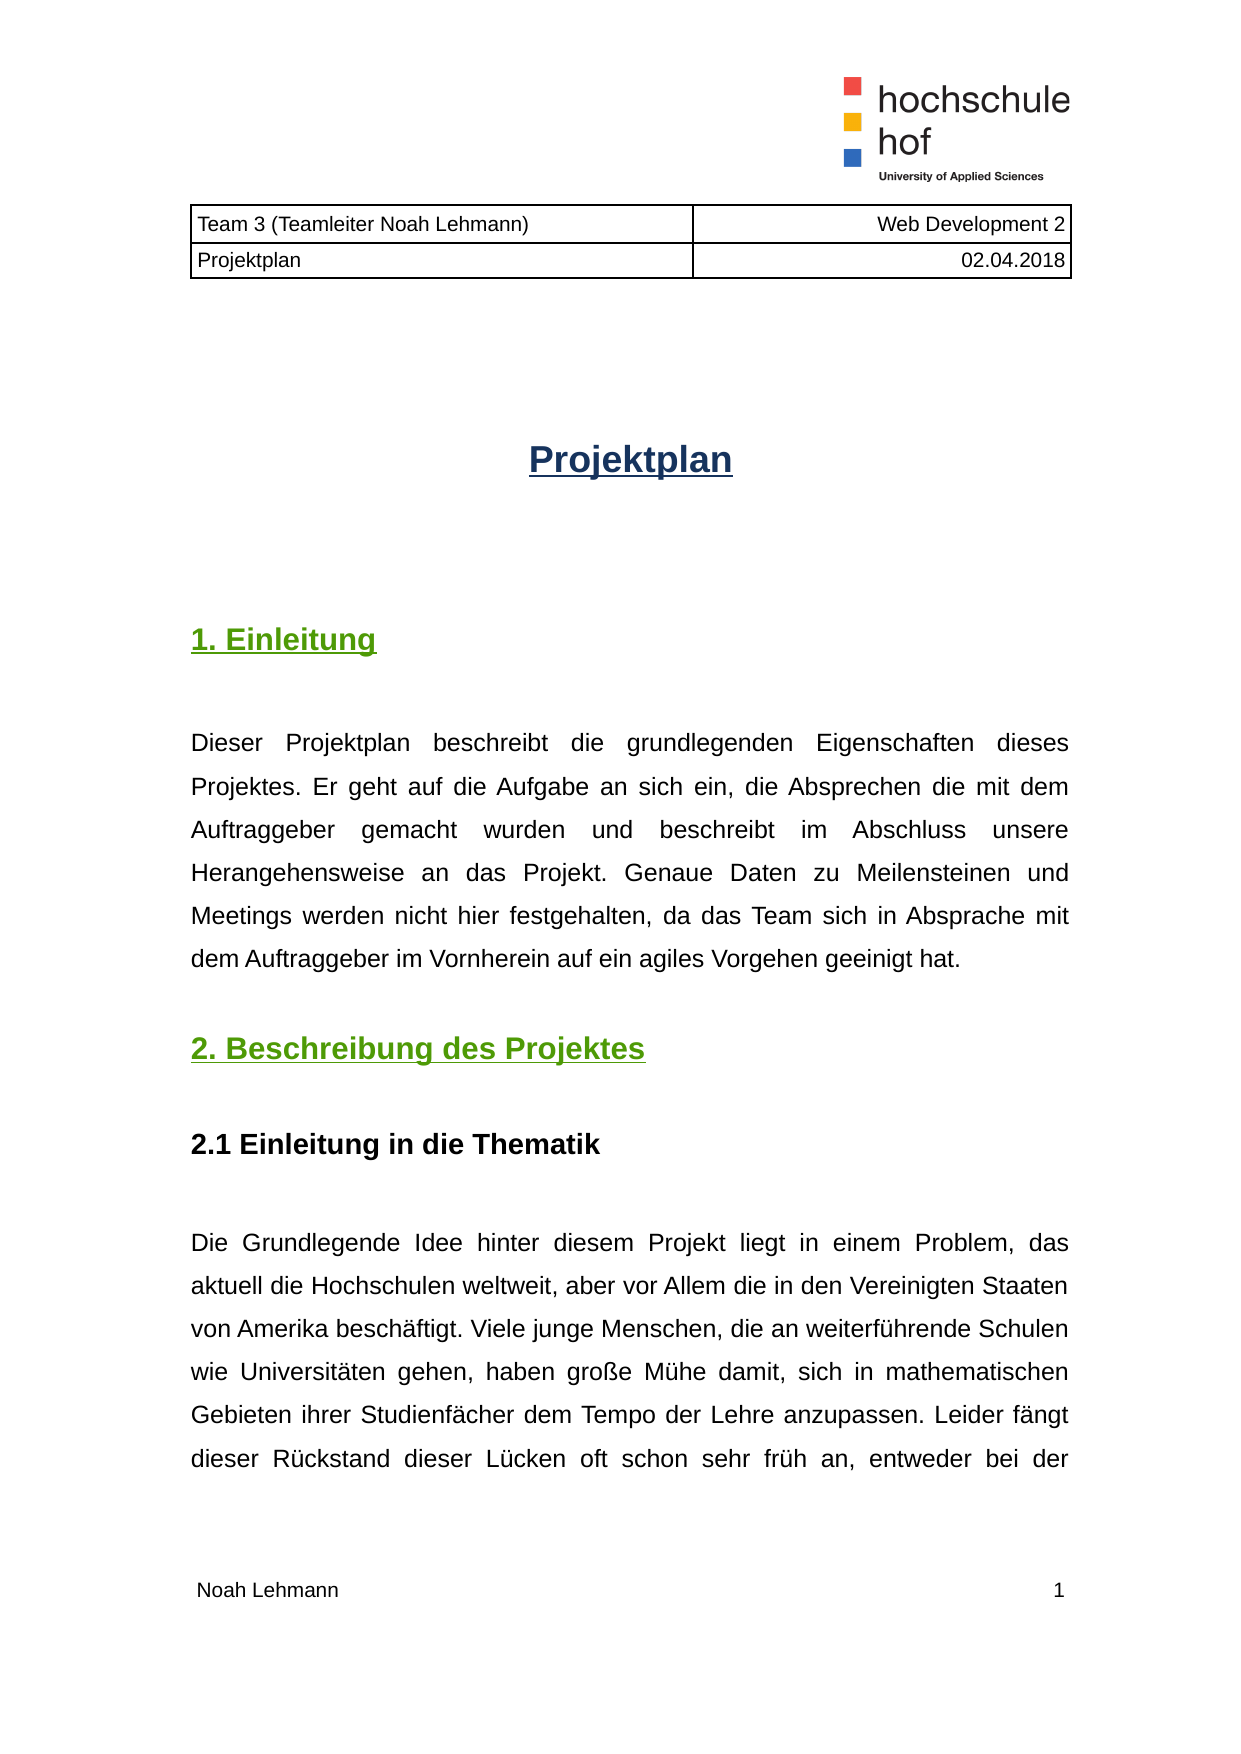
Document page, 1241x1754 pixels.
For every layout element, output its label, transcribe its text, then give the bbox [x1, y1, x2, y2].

picture [843, 77, 1070, 182]
text Dieser Projektplan beschreibt die grundlegenden Eigenschaften dieses Projektes. Er geht auf die Aufgabe an sich ein, die Absprechen die mit dem Auftraggeber gemacht wurden und beschreibt im Abschluss unsere Herangehensweise an das Projekt. Genaue Daten zu Meilensteinen und Meetings werden nicht hier festgehalten, da das Team sich in Absprache mit dem Auftraggeber im Vornherein auf ein agiles Vorgehen geeinigt hat. [191, 728, 1070, 973]
text Die Grundlegende Idee hinter diesem Projekt liegt in einem Problem, das aktuell die Hochschulen weltweit, aber vor Allem die in den Vereinigten Staaten von Amerika beschäftigt. Viele junge Menschen, die an weiterführende Schulen wie Universitäten gehen, haben große Mühe damit, sich in mathematischen Gebieten ihrer Studienfächer dem Tempo der Lehre anzupassen. Leider fängt dieser Rückstand dieser Lücken oft schon sehr früh an, entweder bei der [191, 1228, 1070, 1472]
text 1. Einleitung [191, 621, 1070, 657]
text 2. Beschreibung des Projektes [191, 1030, 1070, 1066]
text 2.1 Einleitung in die Thematik [191, 1127, 1070, 1161]
text Projektplan [191, 437, 1070, 481]
